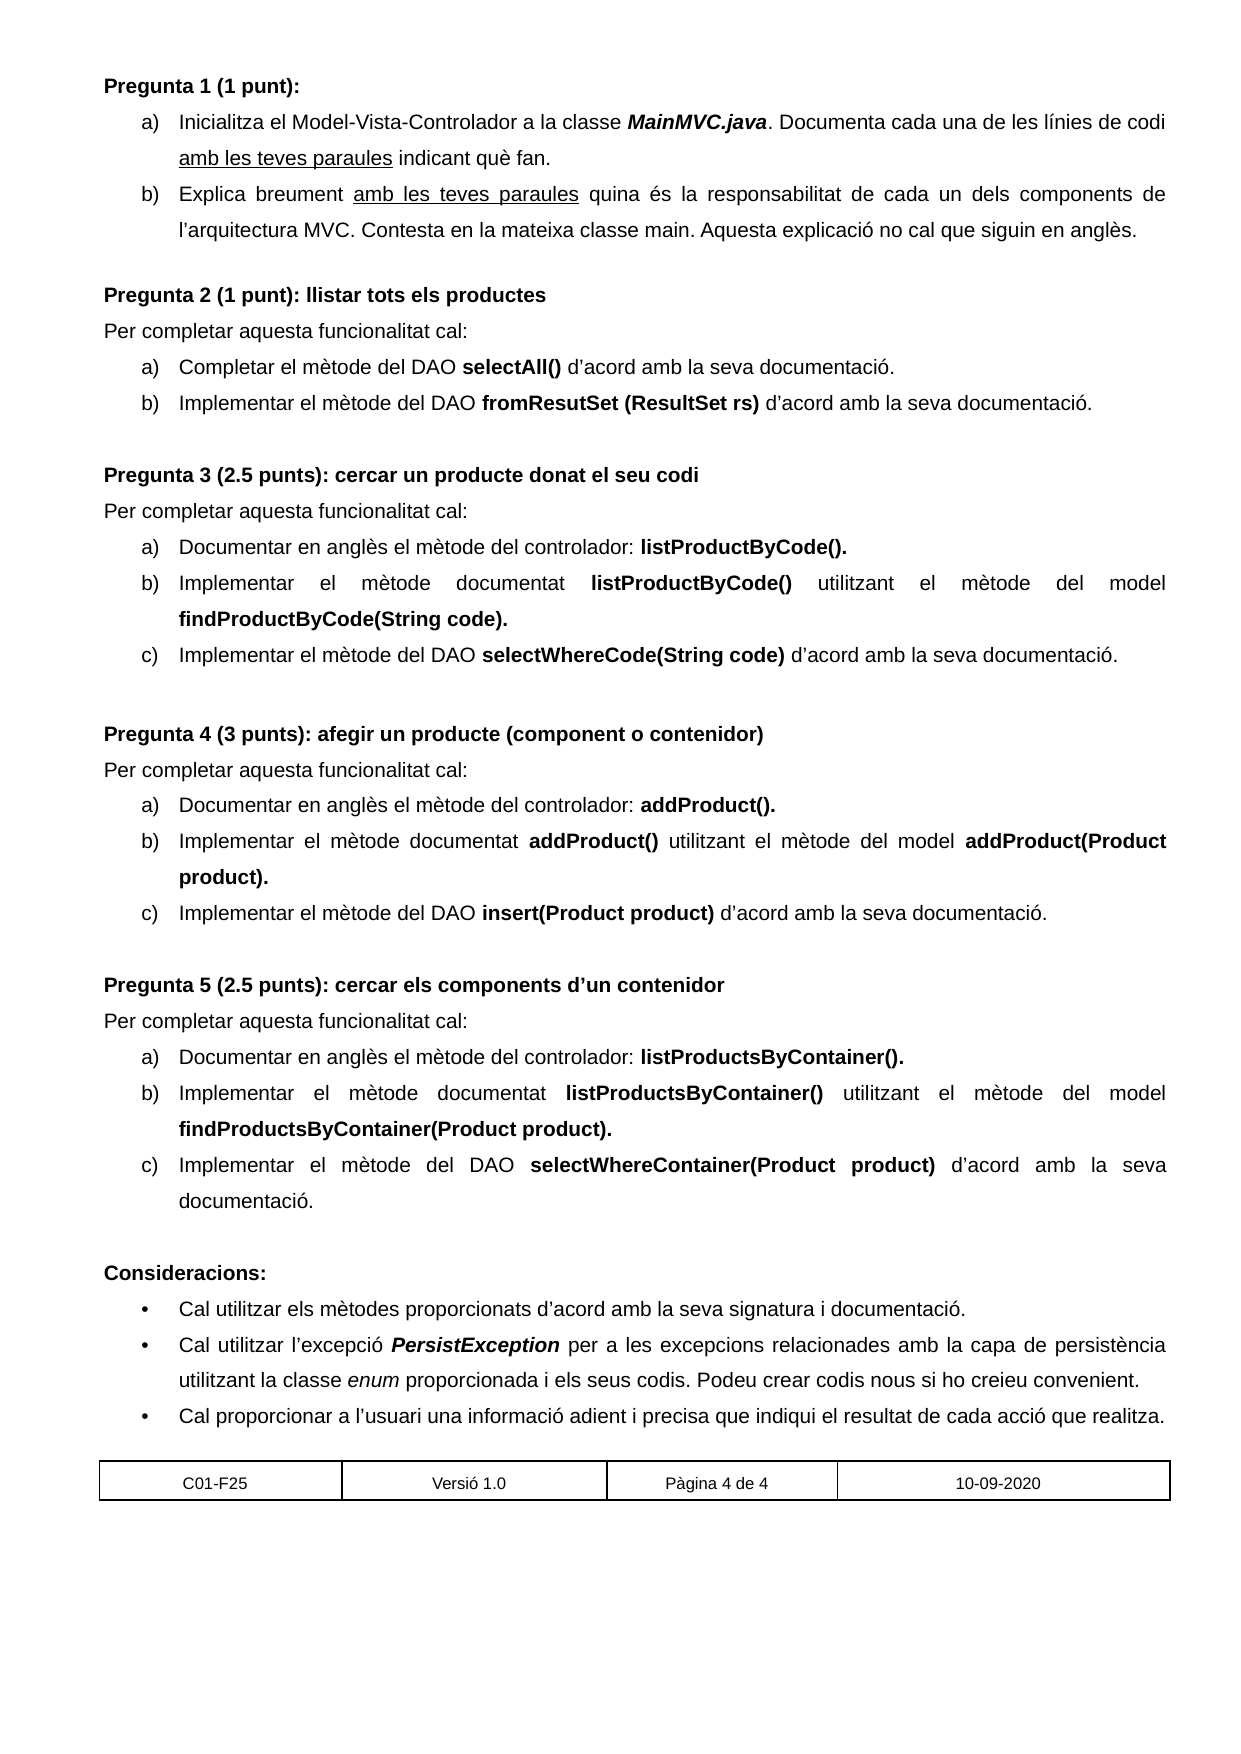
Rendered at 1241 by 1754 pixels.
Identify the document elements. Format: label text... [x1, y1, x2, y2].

list Cal proporcionar a l’usuari una informació adient i precisa que indiqui el resultat de cada acció que realitza. [141, 1404, 1167, 1428]
list Explica breument amb les teves paraules quina és la responsabilitat de cada un dels components de l’arquitectura MVC. Contesta en la mateixa classe main. Aquesta explicació no cal que siguin en anglès. [141, 182, 1167, 241]
list Implementar el mètode del DAO selectWhereCode(String code) d’acord amb la seva documentació. [141, 642, 1167, 666]
list Implementar el mètode documentat listProductsByContainer() utilitzant el mètode del model findProductsByContainer(Product product). [141, 1081, 1167, 1141]
list Implementar el mètode del DAO selectWhereContainer(Product product) d’acord amb la seva documentació. [141, 1153, 1167, 1213]
text Pregunta 2 (1 punt): llistar tots els productes [103, 283, 1167, 307]
list Documentar en anglès el mètode del controlador: listProductsByContainer(). [141, 1045, 1167, 1069]
text Per completar aquesta funcionalitat cal: [103, 757, 1167, 781]
text Per completar aquesta funcionalitat cal: [103, 1009, 1167, 1033]
text Pregunta 4 (3 punts): afegir un producte (component o contenidor) [103, 721, 1167, 745]
text Consideracions: [103, 1261, 1167, 1284]
text Per completar aquesta funcionalitat cal: [103, 319, 1167, 343]
text Pregunta 1 (1 punt): [103, 74, 1167, 98]
list Implementar el mètode del DAO insert(Product product) d’acord amb la seva documentació. [141, 901, 1167, 925]
list Cal utilitzar l’excepció PersistException per a les excepcions relacionades amb la capa de persistència utilitzant la classe enum proporcionada i els seus codis. Podeu crear codis nous si ho creieu convenient. [141, 1332, 1167, 1392]
text Per completar aquesta funcionalitat cal: [103, 499, 1167, 523]
list Implementar el mètode del DAO fromResutSet (ResultSet rs) d’acord amb la seva documentació. [141, 391, 1167, 415]
list Documentar en anglès el mètode del controlador: addProduct(). [141, 793, 1167, 817]
list Cal utilitzar els mètodes proporcionats d’acord amb la seva signatura i documentació. [141, 1296, 1167, 1320]
list Inicialitza el Model-Vista-Controlador a la classe MainMVC.java. Documenta cada una de les línies de codi amb les teves paraules indicant què fan. [141, 110, 1167, 169]
list Documentar en anglès el mètode del controlador: listProductByCode(). [141, 534, 1167, 558]
list Implementar el mètode documentat listProductByCode() utilitzant el mètode del model findProductByCode(String code). [141, 571, 1167, 630]
text Pregunta 5 (2.5 punts): cercar els components d’un contenidor [103, 973, 1167, 997]
text Pregunta 3 (2.5 punts): cercar un producte donat el seu codi [103, 463, 1167, 487]
list Implementar el mètode documentat addProduct() utilitzant el mètode del model addProduct(Product product). [141, 829, 1167, 889]
list Completar el mètode del DAO selectAll() d’acord amb la seva documentació. [141, 355, 1167, 379]
